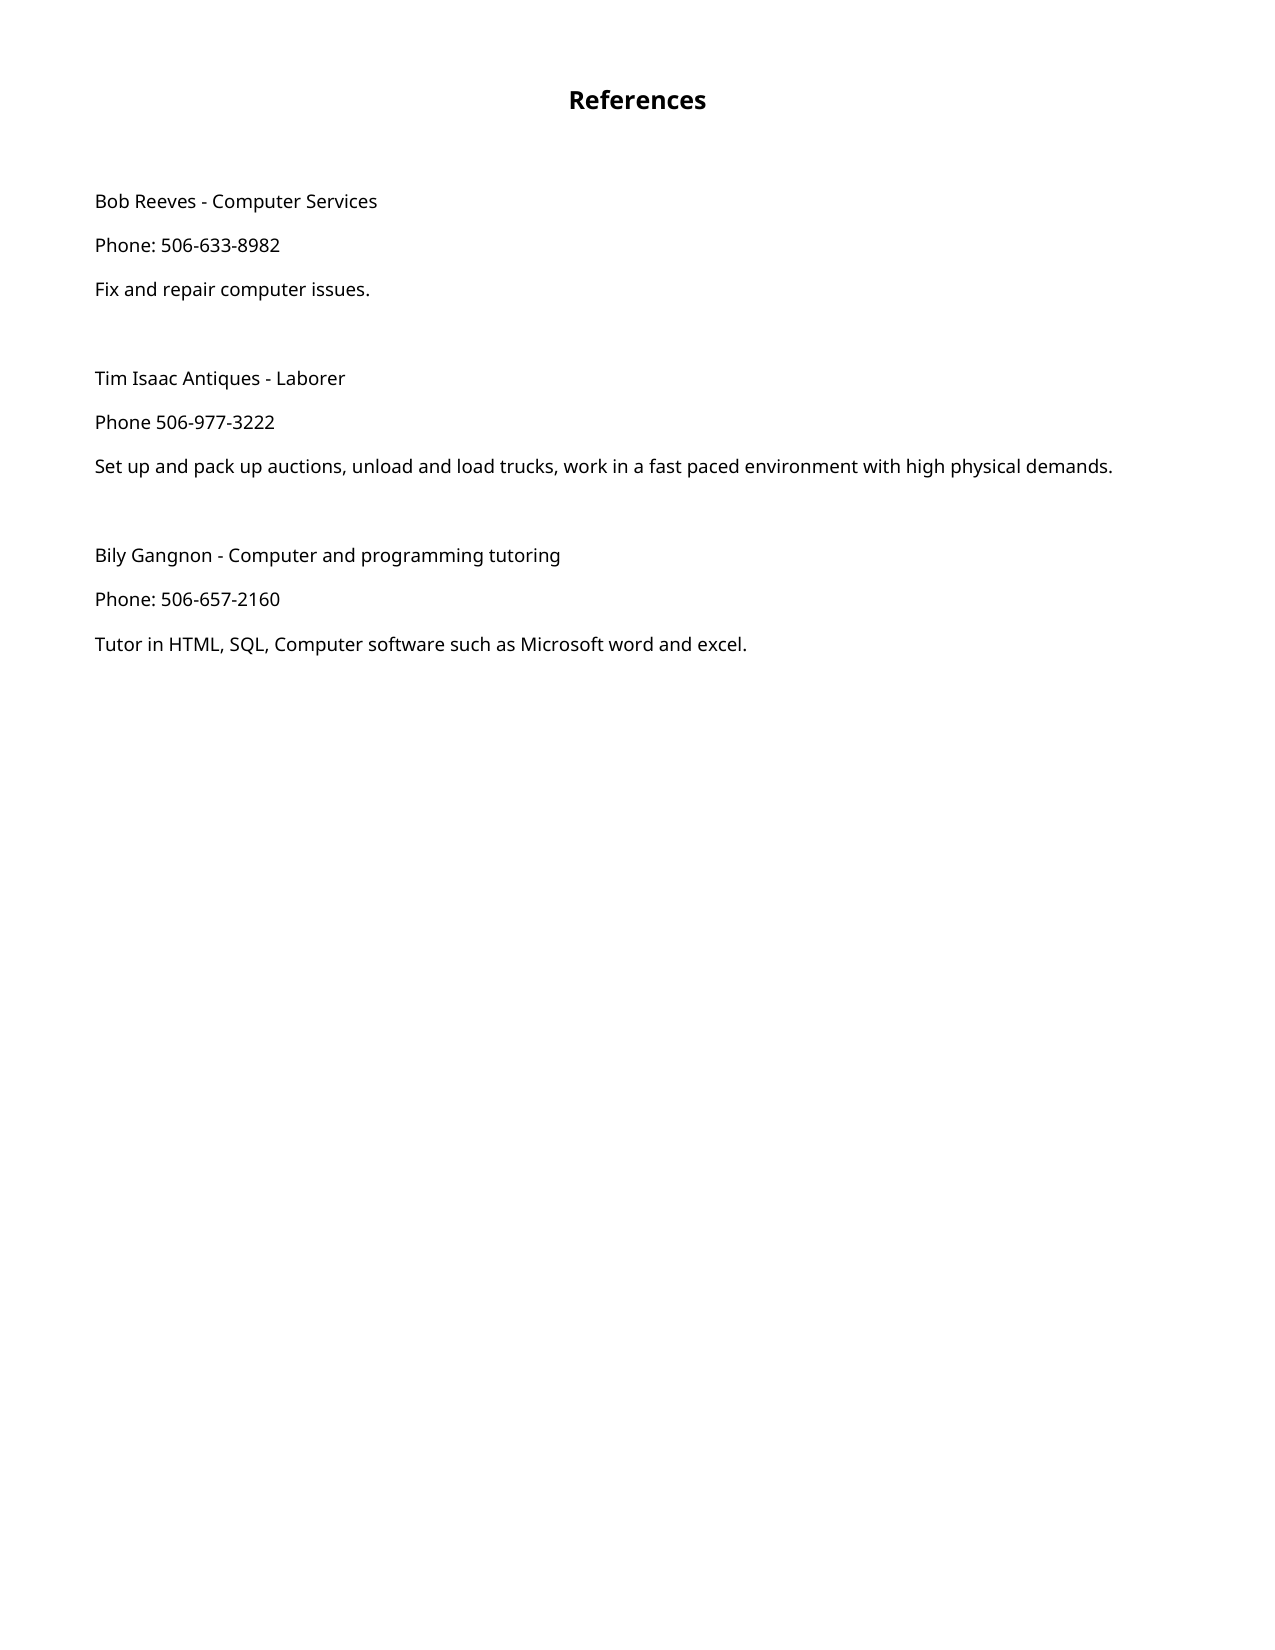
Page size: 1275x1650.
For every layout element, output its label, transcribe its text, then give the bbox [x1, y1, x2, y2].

text References [94, 82, 1181, 117]
text Tutor in HTML, SQL, Computer software such as Microsoft word and excel. [94, 631, 1181, 656]
text Bily Gangnon - Computer and programming tutoring [94, 542, 1181, 568]
text Set up and pack up auctions, unload and load trucks, work in a fast paced environment with high physical demands. [94, 454, 1181, 479]
text Bob Reeves - Computer Services [94, 188, 1181, 214]
text Fix and repair computer issues. [94, 277, 1181, 302]
text Phone: 506-657-2160 [94, 587, 1181, 612]
text Phone: 506-633-8982 [94, 232, 1181, 258]
text Phone 506-977-3222 [94, 409, 1181, 435]
text Tim Isaac Antiques - Laborer [94, 365, 1181, 391]
